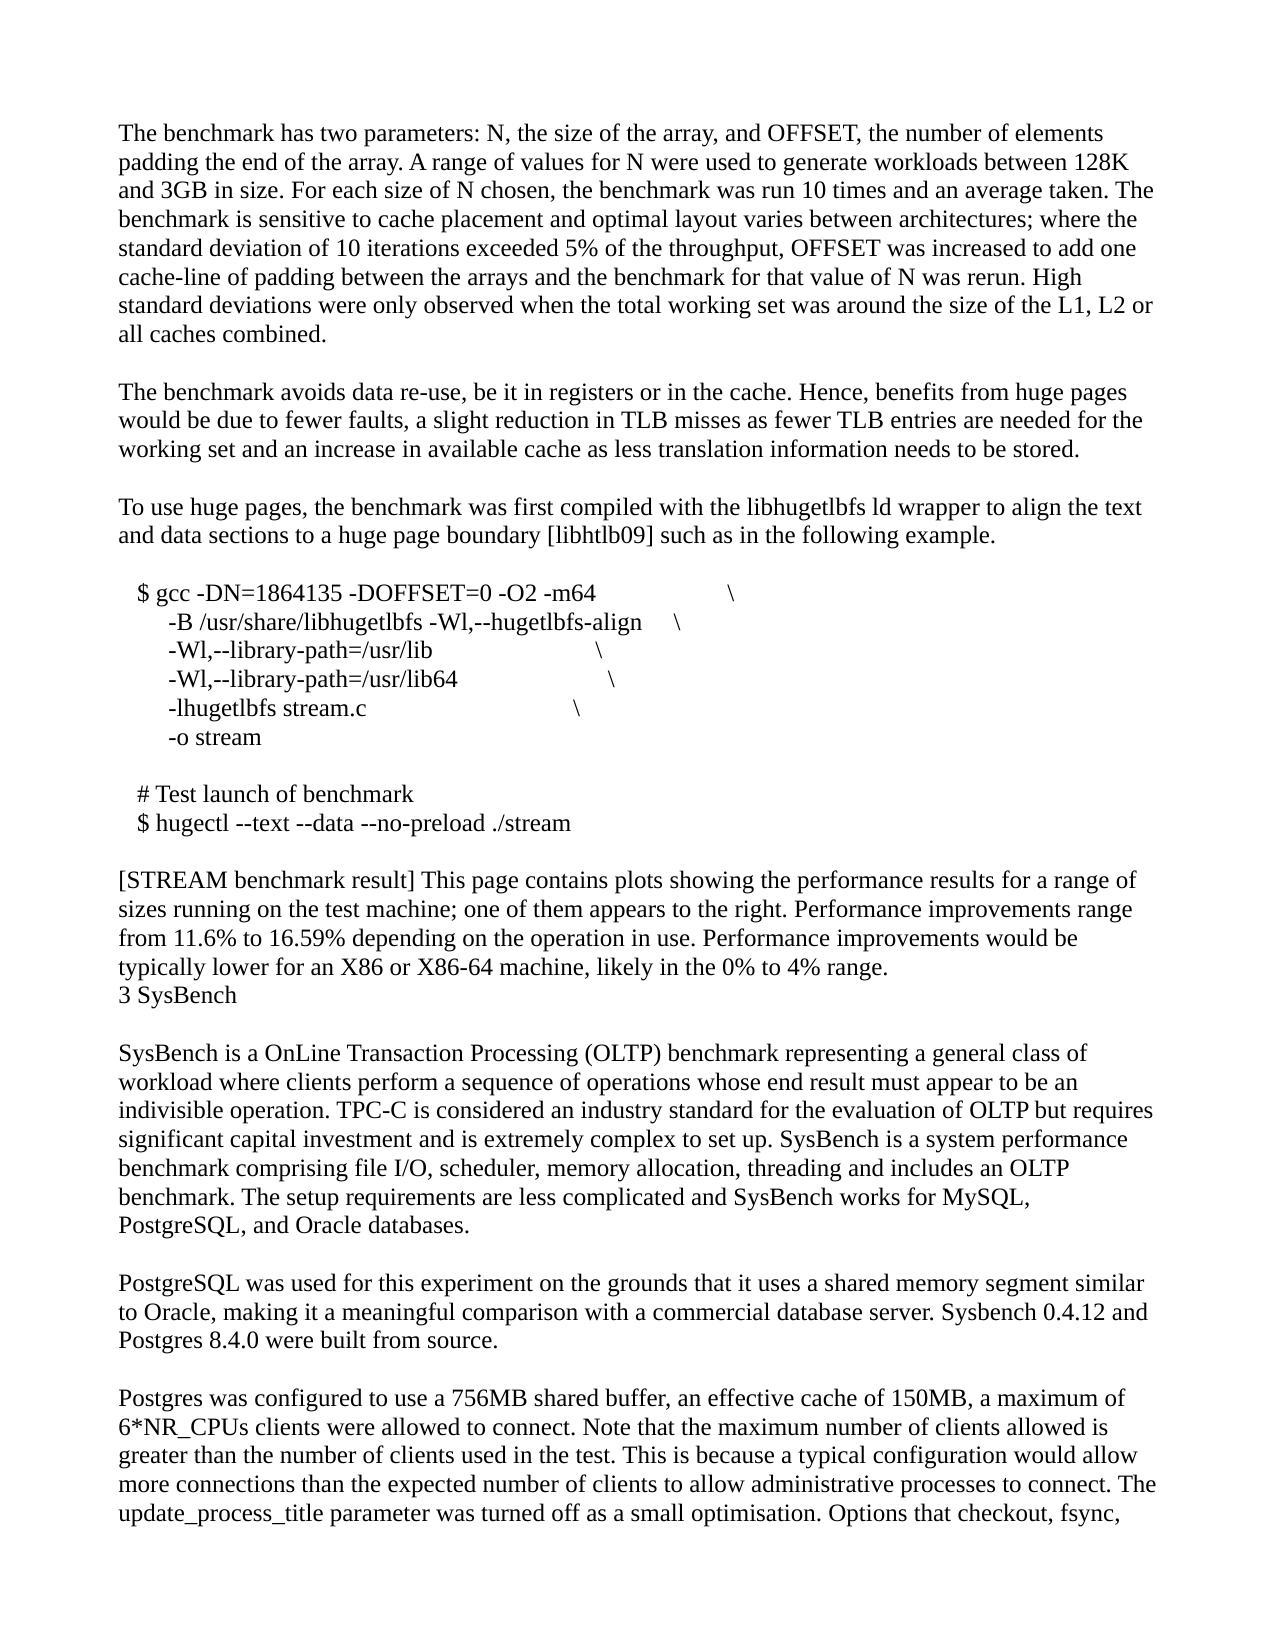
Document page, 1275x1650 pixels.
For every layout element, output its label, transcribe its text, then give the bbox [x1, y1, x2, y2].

text Postgres was configured to use a 756MB shared buffer, an effective cache of 150MB, a maximum of 6*NR_CPUs clients were allowed to connect. Note that the maximum number of clients allowed is greater than the number of clients used in the test. This is because a typical configuration would allow more connections than the expected number of clients to allow administrative processes to connect. The update_process_title parameter was turned off as a small optimisation. Options that checkout, fsync, [118, 1383, 1157, 1527]
text PostgreSQL was used for this experiment on the grounds that it uses a shared memory segment similar to Oracle, making it a meaningful comparison with a commercial database server. Sysbench 0.4.12 and Postgres 8.4.0 were built from source. [118, 1268, 1157, 1354]
text [STREAM benchmark result] This page contains plots showing the performance results for a range of sizes running on the test machine; one of them appears to the right. Performance improvements range from 11.6% to 16.59% depending on the operation in use. Performance improvements would be typically lower for an X86 or X86-64 machine, likely in the 0% to 4% range. [118, 866, 1157, 981]
text -B /usr/share/libhugetlbfs -Wl,--hugetlbfs-align \ [118, 607, 1157, 636]
text -Wl,--library-path=/usr/lib64 \ [118, 664, 1157, 693]
text -o stream [118, 722, 1157, 751]
text The benchmark avoids data re-use, be it in registers or in the cache. Hence, benefits from huge pages would be due to fewer faults, a slight reduction in TLB misses as fewer TLB entries are needed for the working set and an increase in available cache as less translation information needs to be stored. [118, 377, 1157, 463]
text SysBench is a OnLine Transaction Processing (OLTP) benchmark representing a general class of workload where clients perform a sequence of operations whose end result must appear to be an indivisible operation. TPC-C is considered an industry standard for the evaluation of OLTP but requires significant capital investment and is extremely complex to set up. SysBench is a system performance benchmark comprising file I/O, scheduler, memory allocation, threading and includes an OLTP benchmark. The setup requirements are less complicated and SysBench works for MySQL, PostgreSQL, and Oracle databases. [118, 1038, 1157, 1239]
text 3 SysBench [118, 981, 1157, 1009]
text $ gcc -DN=1864135 -DOFFSET=0 -O2 -m64 \ [118, 578, 1157, 607]
text -lhugetlbfs stream.c \ [118, 693, 1157, 722]
text $ hugectl --text --data --no-preload ./stream [118, 808, 1157, 837]
text # Test launch of benchmark [118, 779, 1157, 808]
text To use huge pages, the benchmark was first compiled with the libhugetlbfs ld wrapper to align the text and data sections to a huge page boundary [libhtlb09] such as in the following example. [118, 492, 1157, 549]
text -Wl,--library-path=/usr/lib \ [118, 636, 1157, 664]
text The benchmark has two parameters: N, the size of the array, and OFFSET, the number of elements padding the end of the array. A range of values for N were used to generate workloads between 128K and 3GB in size. For each size of N chosen, the benchmark was run 10 times and an average taken. The benchmark is sensitive to cache placement and optimal layout varies between architectures; where the standard deviation of 10 iterations exceeded 5% of the throughput, OFFSET was increased to add one cache-line of padding between the arrays and the benchmark for that value of N was rerun. High standard deviations were only observed when the total working set was around the size of the L1, L2 or all caches combined. [118, 118, 1157, 348]
